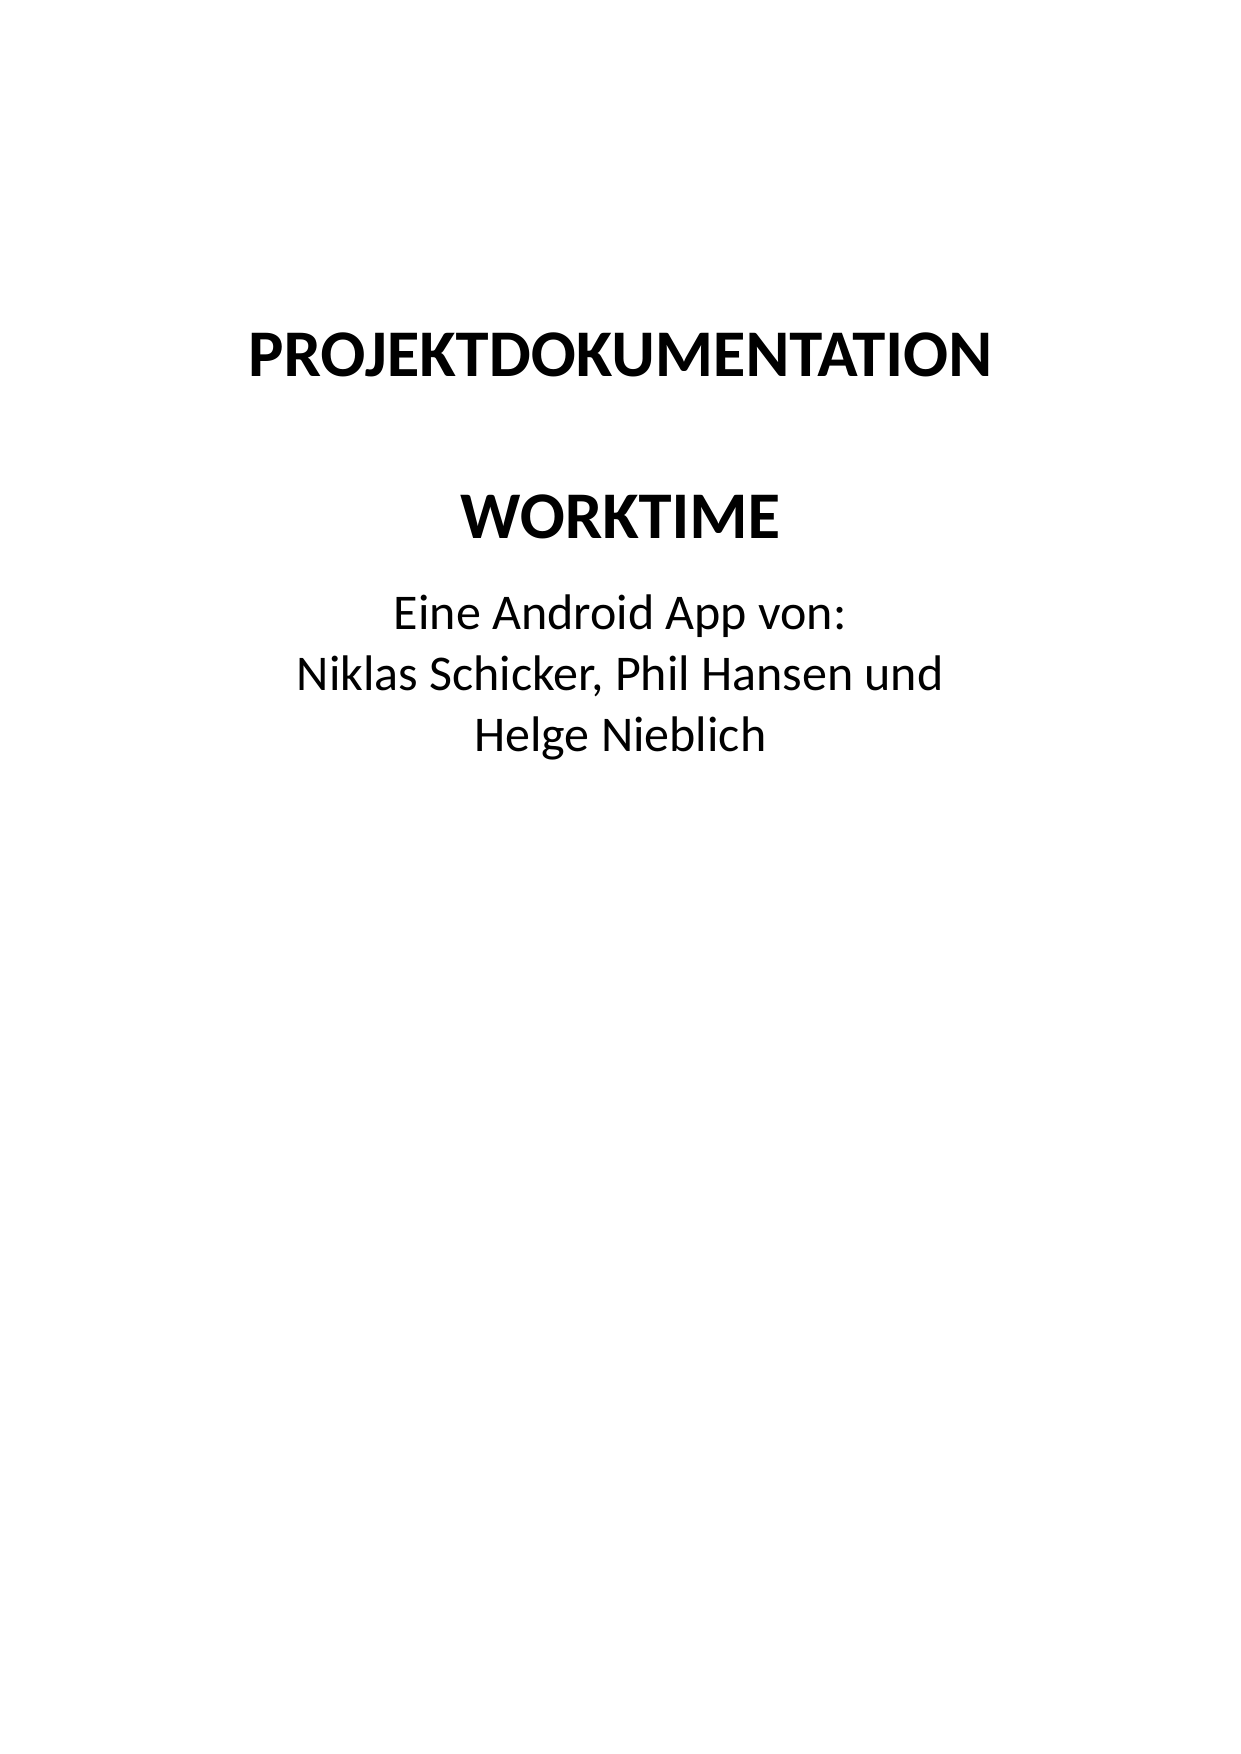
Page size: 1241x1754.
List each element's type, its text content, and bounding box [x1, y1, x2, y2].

text PROJEKTDOKUMENTATION [118, 311, 1122, 393]
text WORKTIME [118, 474, 1122, 555]
text Eine Android App von: Niklas Schicker, Phil Hansen und Helge Nieblich [118, 581, 1122, 764]
